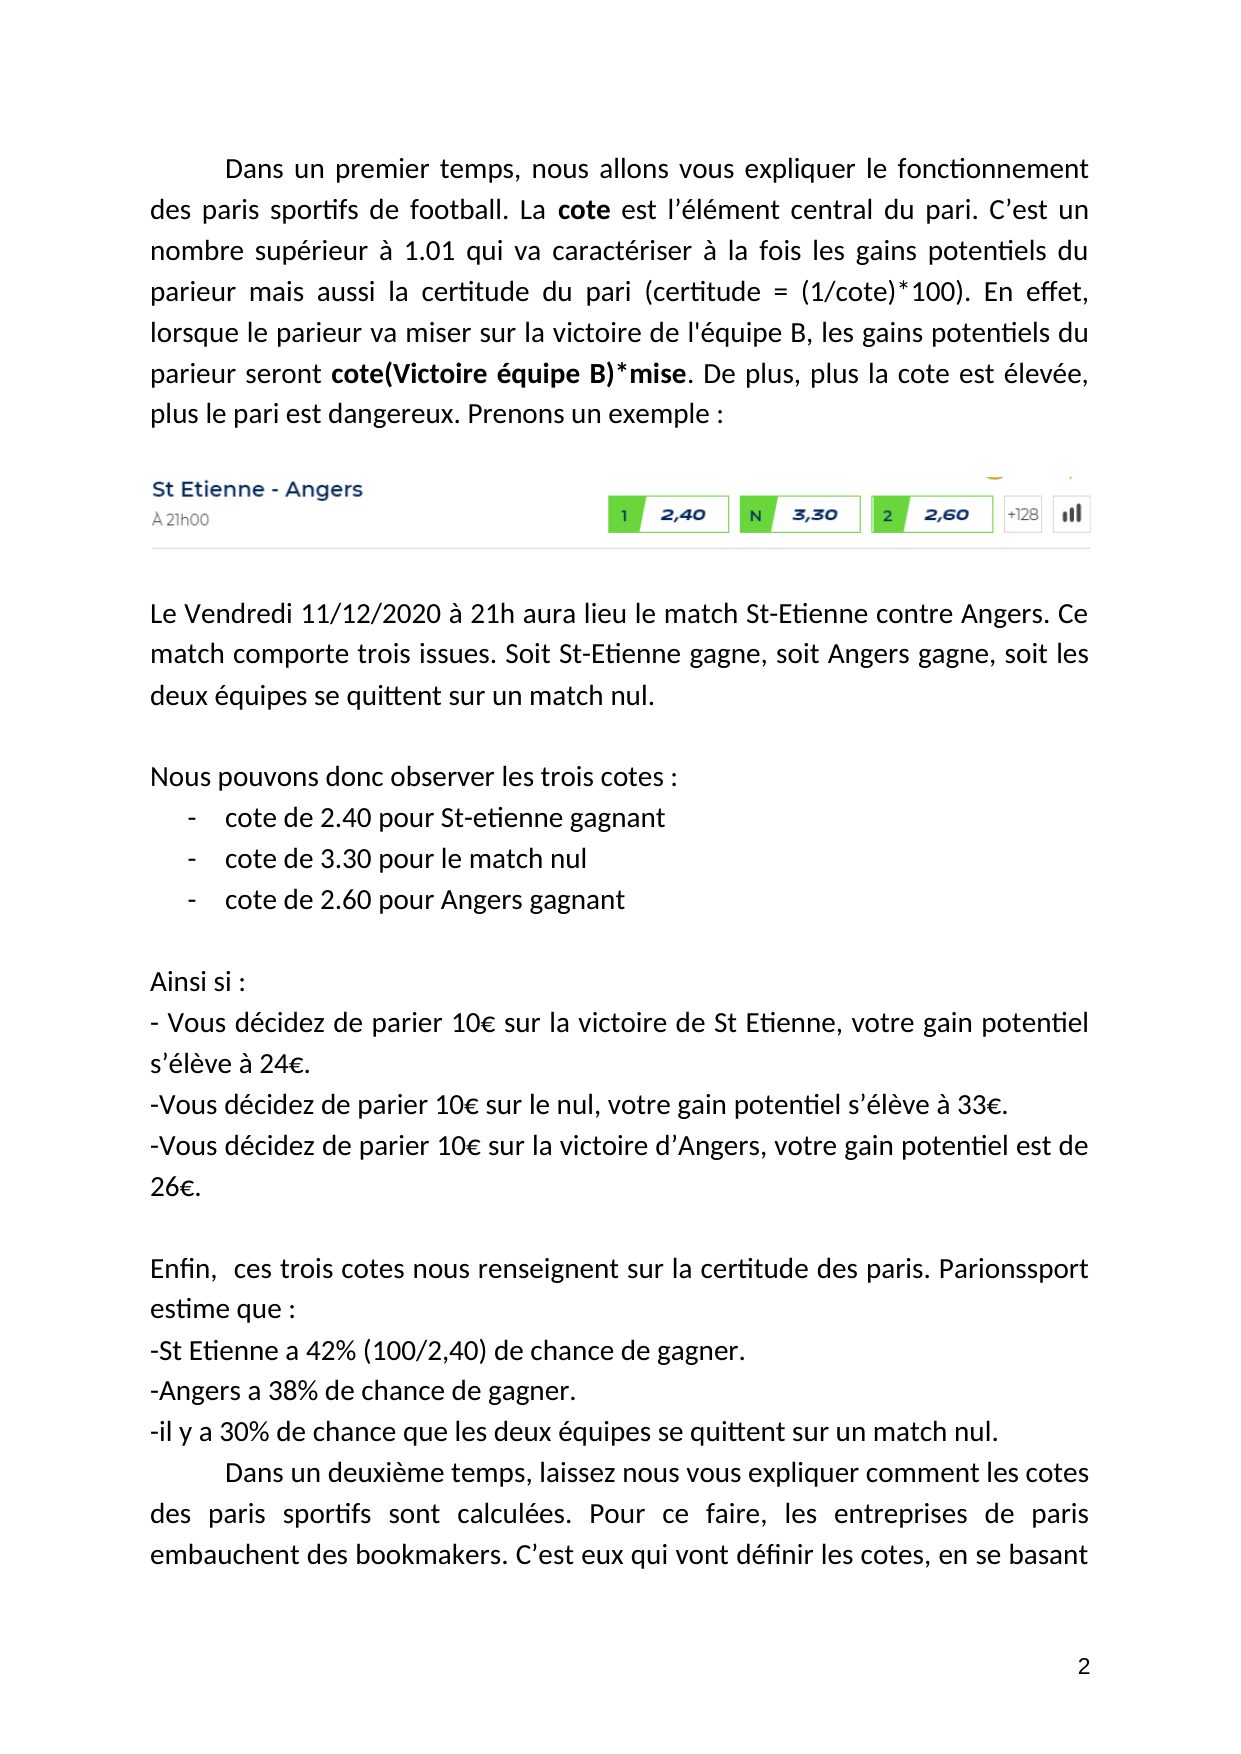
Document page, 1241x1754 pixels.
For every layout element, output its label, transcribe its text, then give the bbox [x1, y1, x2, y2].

text Enfin, ces trois cotes nous renseignent sur la certitude des paris. Parionssport estime que : [150, 1250, 1090, 1326]
text -Vous décidez de parier 10€ sur le nul, votre gain potentiel s’élève à 33€. [150, 1086, 1090, 1122]
text Nous pouvons donc observer les trois cotes : [150, 758, 1090, 794]
text -Angers a 38% de chance de gagner. [150, 1372, 1090, 1408]
list cote de 2.40 pour St-etienne gagnant [187, 799, 1090, 835]
picture [150, 477, 1091, 550]
text Ainsi si : [150, 963, 1090, 999]
text Dans un premier temps, nous allons vous expliquer le fonctionnement des paris sportifs de football. La cote est l’élément central du pari. C’est un nombre supérieur à 1.01 qui va caractériser à la fois les gains potentiels du parieur mais aussi la certitude du pari (certitude = (1/cote)*100). En effet, lorsque le parieur va miser sur la victoire de l'équipe B, les gains potentiels du parieur seront cote(Victoire équipe B)*mise. De plus, plus la cote est élevée, plus le pari est dangereux. Prenons un exemple : [150, 150, 1090, 431]
list cote de 3.30 pour le match nul [187, 840, 1090, 876]
text -Vous décidez de parier 10€ sur la victoire d’Angers, votre gain potentiel est de 26€. [150, 1127, 1090, 1203]
text Le Vendredi 11/12/2020 à 21h aura lieu le match St-Etienne contre Angers. Ce match comporte trois issues. Soit St-Etienne gagne, soit Angers gagne, soit les deux équipes se quittent sur un match nul. [150, 595, 1090, 712]
text -St Etienne a 42% (100/2,40) de chance de gagner. [150, 1332, 1090, 1367]
list cote de 2.60 pour Angers gagnant [187, 881, 1090, 917]
text Dans un deuxième temps, laissez nous vous expliquer comment les cotes des paris sportifs sont calculées. Pour ce faire, les entreprises de paris embauchent des bookmakers. C’est eux qui vont définir les cotes, en se basant [150, 1454, 1090, 1572]
text -il y a 30% de chance que les deux équipes se quittent sur un match nul. [150, 1413, 1090, 1449]
text - Vous décidez de parier 10€ sur la victoire de St Etienne, votre gain potentiel s’élève à 24€. [150, 1004, 1090, 1081]
